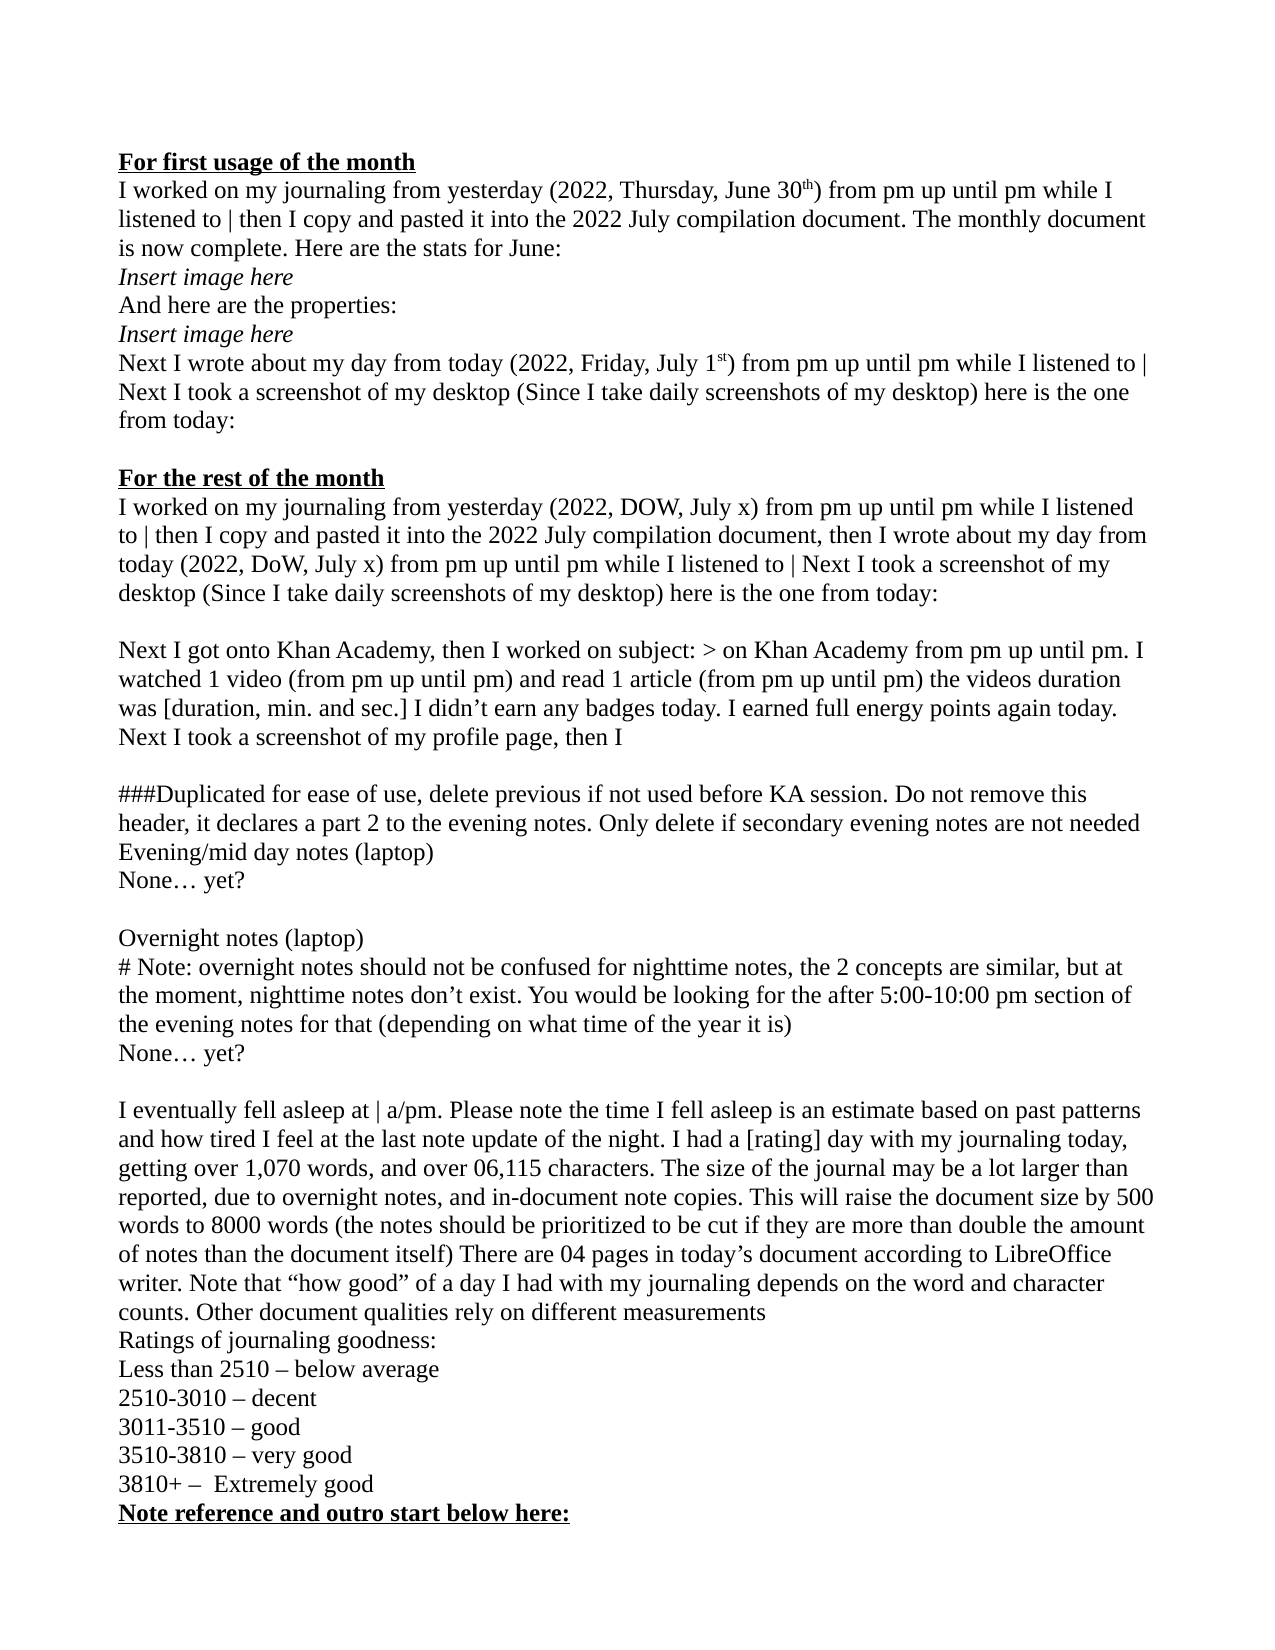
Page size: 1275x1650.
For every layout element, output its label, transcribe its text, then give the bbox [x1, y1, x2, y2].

text Note reference and outro start below here: [118, 1498, 1157, 1527]
text Next I got onto Khan Academy, then I worked on subject: > on Khan Academy from pm up until pm. I watched 1 video (from pm up until pm) and read 1 article (from pm up until pm) the videos duration was [duration, min. and sec.] I didn’t earn any badges today. I earned full energy points again today. Next I took a screenshot of my profile page, then I [118, 636, 1157, 751]
text Less than 2510 – below average [118, 1354, 1157, 1383]
text Ratings of journaling goodness: [118, 1326, 1157, 1354]
text Evening/mid day notes (laptop) [118, 837, 1157, 866]
text None… yet? [118, 1038, 1157, 1067]
text Next I wrote about my day from today (2022, Friday, July 1st) from pm up until pm while I listened to | Next I took a screenshot of my desktop (Since I take daily screenshots of my desktop) here is the one from today: [118, 348, 1157, 434]
text 2510-3010 – decent [118, 1383, 1157, 1412]
text 3810+ – Extremely good [118, 1469, 1157, 1498]
text Insert image here [118, 262, 1157, 291]
text # Note: overnight notes should not be confused for nighttime notes, the 2 concepts are similar, but at the moment, nighttime notes don’t exist. You would be looking for the after 5:00-10:00 pm section of the evening notes for that (depending on what time of the year it is) [118, 952, 1157, 1038]
text For the rest of the month [118, 463, 1157, 492]
text And here are the properties: [118, 291, 1157, 319]
text I worked on my journaling from yesterday (2022, DOW, July x) from pm up until pm while I listened to | then I copy and pasted it into the 2022 July compilation document, then I wrote about my day from today (2022, DoW, July x) from pm up until pm while I listened to | Next I took a screenshot of my desktop (Since I take daily screenshots of my desktop) here is the one from today: [118, 492, 1157, 607]
text I worked on my journaling from yesterday (2022, Thursday, June 30th) from pm up until pm while I listened to | then I copy and pasted it into the 2022 July compilation document. The monthly document is now complete. Here are the stats for June: [118, 176, 1157, 262]
text For first usage of the month [118, 147, 1157, 176]
text 3011-3510 – good [118, 1412, 1157, 1441]
text None… yet? [118, 866, 1157, 894]
text 3510-3810 – very good [118, 1441, 1157, 1469]
text Overnight notes (laptop) [118, 923, 1157, 952]
text ###Duplicated for ease of use, delete previous if not used before KA session. Do not remove this header, it declares a part 2 to the evening notes. Only delete if secondary evening notes are not needed [118, 779, 1157, 837]
text I eventually fell asleep at | a/pm. Please note the time I fell asleep is an estimate based on past patterns and how tired I feel at the last note update of the night. I had a [rating] day with my journaling today, getting over 1,070 words, and over 06,115 characters. The size of the journal may be a lot larger than reported, due to overnight notes, and in-document note copies. This will raise the document size by 500 words to 8000 words (the notes should be prioritized to be cut if they are more than double the amount of notes than the document itself) There are 04 pages in today’s document according to LibreOffice writer. Note that “how good” of a day I had with my journaling depends on the word and character counts. Other document qualities rely on different measurements [118, 1096, 1157, 1326]
text Insert image here [118, 319, 1157, 348]
